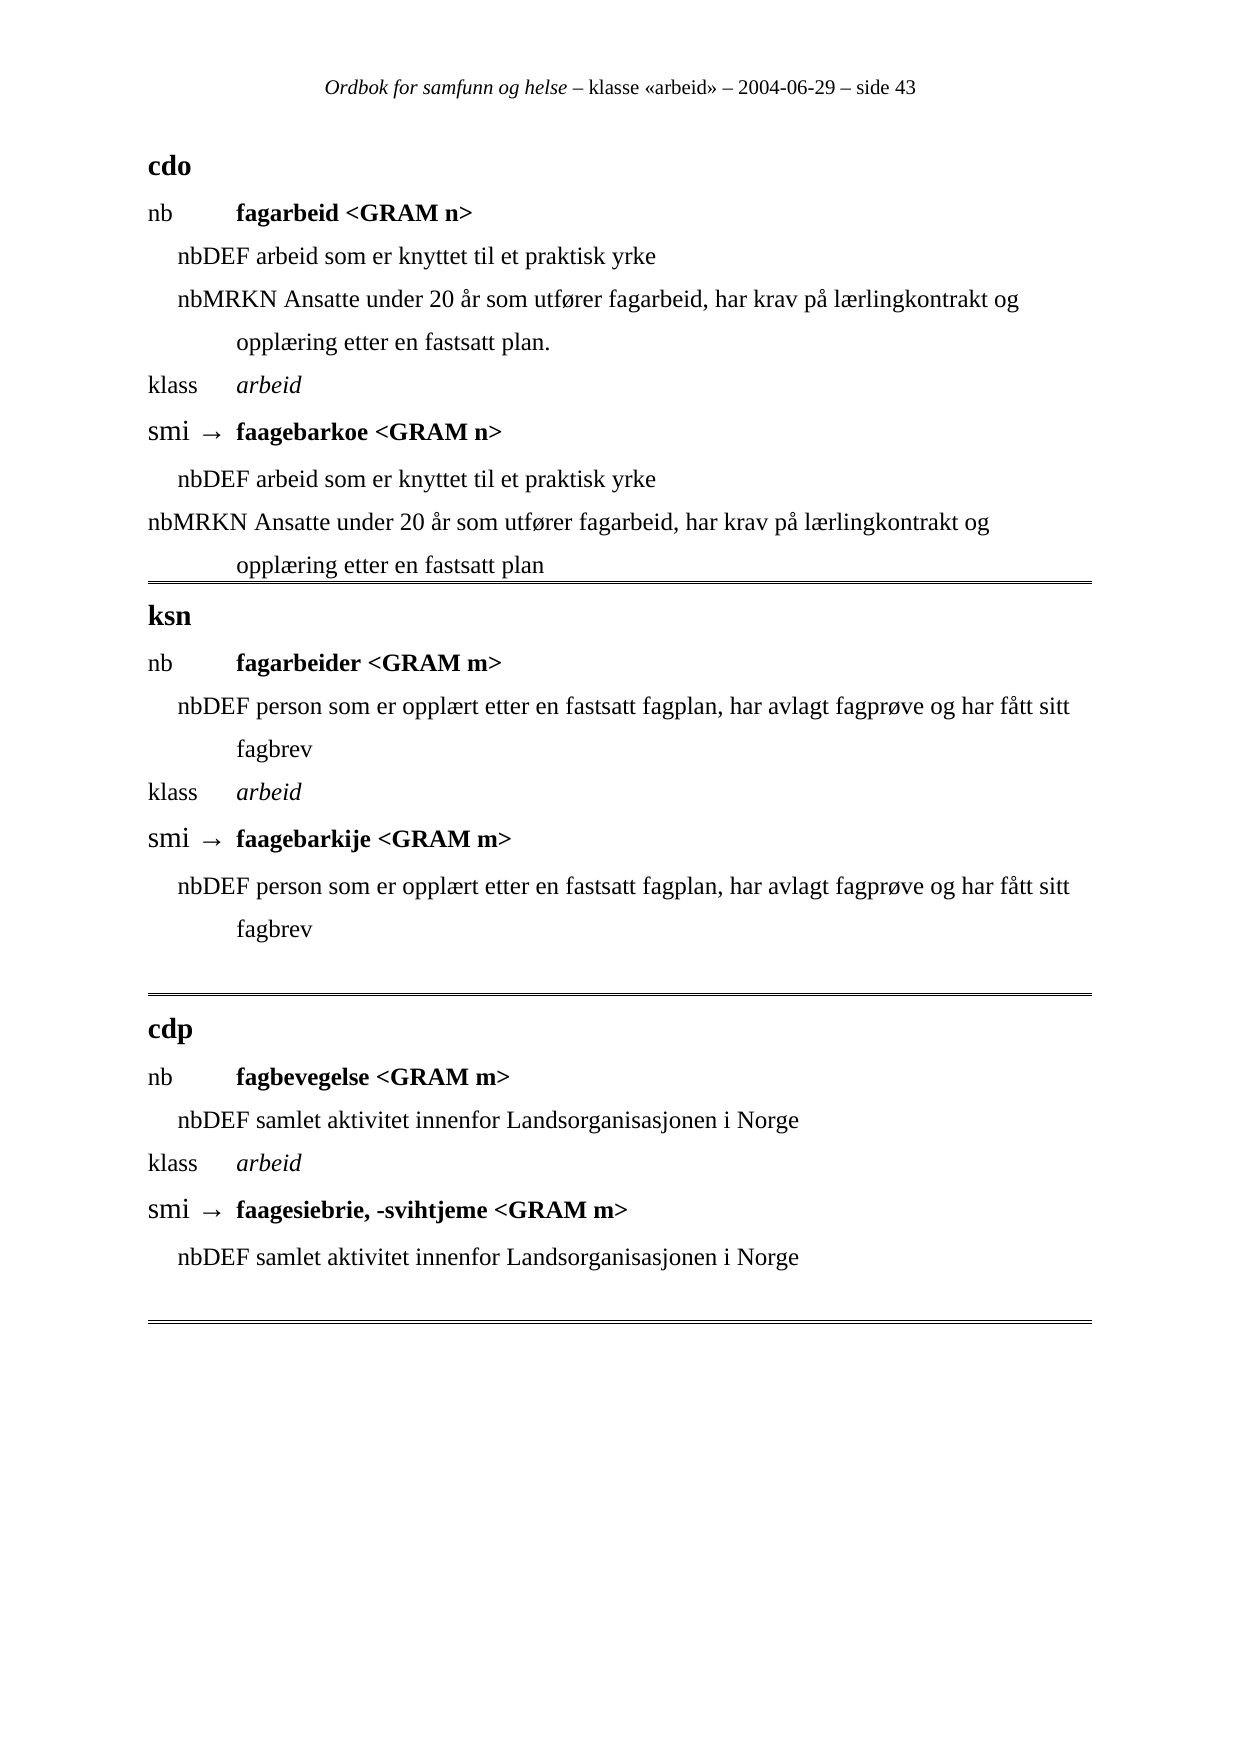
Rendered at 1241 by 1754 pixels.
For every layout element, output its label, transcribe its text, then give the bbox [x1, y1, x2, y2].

text nb fagarbeider <GRAM m> [148, 648, 1092, 677]
text nb fagarbeid <GRAM n> [148, 198, 1092, 227]
text nbDEF arbeid som er knyttet til et praktisk yrke [177, 464, 1092, 493]
text smi → faagesiebrie, -svihtjeme <GRAM m> [148, 1191, 1092, 1225]
text ksn [148, 598, 1092, 631]
text nb fagbevegelse <GRAM m> [148, 1062, 1092, 1091]
text nbDEF arbeid som er knyttet til et praktisk yrke [177, 241, 1092, 270]
text klass arbeid [148, 1148, 1092, 1177]
text smi → faagebarkije <GRAM m> [148, 820, 1092, 854]
text nbDEF person som er opplært etter en fastsatt fagplan, har avlagt fagprøve og har fått sitt fagbrev [177, 691, 1092, 763]
text nbMRKN Ansatte under 20 år som utfører fagarbeid, har krav på lærlingkontrakt og opplæring etter en fastsatt plan. [177, 284, 1092, 356]
text nbDEF person som er opplært etter en fastsatt fagplan, har avlagt fagprøve og har fått sitt fagbrev [177, 871, 1092, 943]
text klass arbeid [148, 370, 1092, 399]
text smi → faagebarkoe <GRAM n> [148, 413, 1092, 447]
text cdo [148, 148, 1092, 181]
text klass arbeid [148, 777, 1092, 806]
text nbDEF samlet aktivitet innenfor Landsorganisasjonen i Norge [177, 1242, 1092, 1270]
text cdp [148, 1012, 1092, 1045]
text nbDEF samlet aktivitet innenfor Landsorganisasjonen i Norge [177, 1105, 1092, 1134]
text nbMRKN Ansatte under 20 år som utfører fagarbeid, har krav på lærlingkontrakt og opplæring etter en fastsatt plan [148, 507, 1092, 581]
